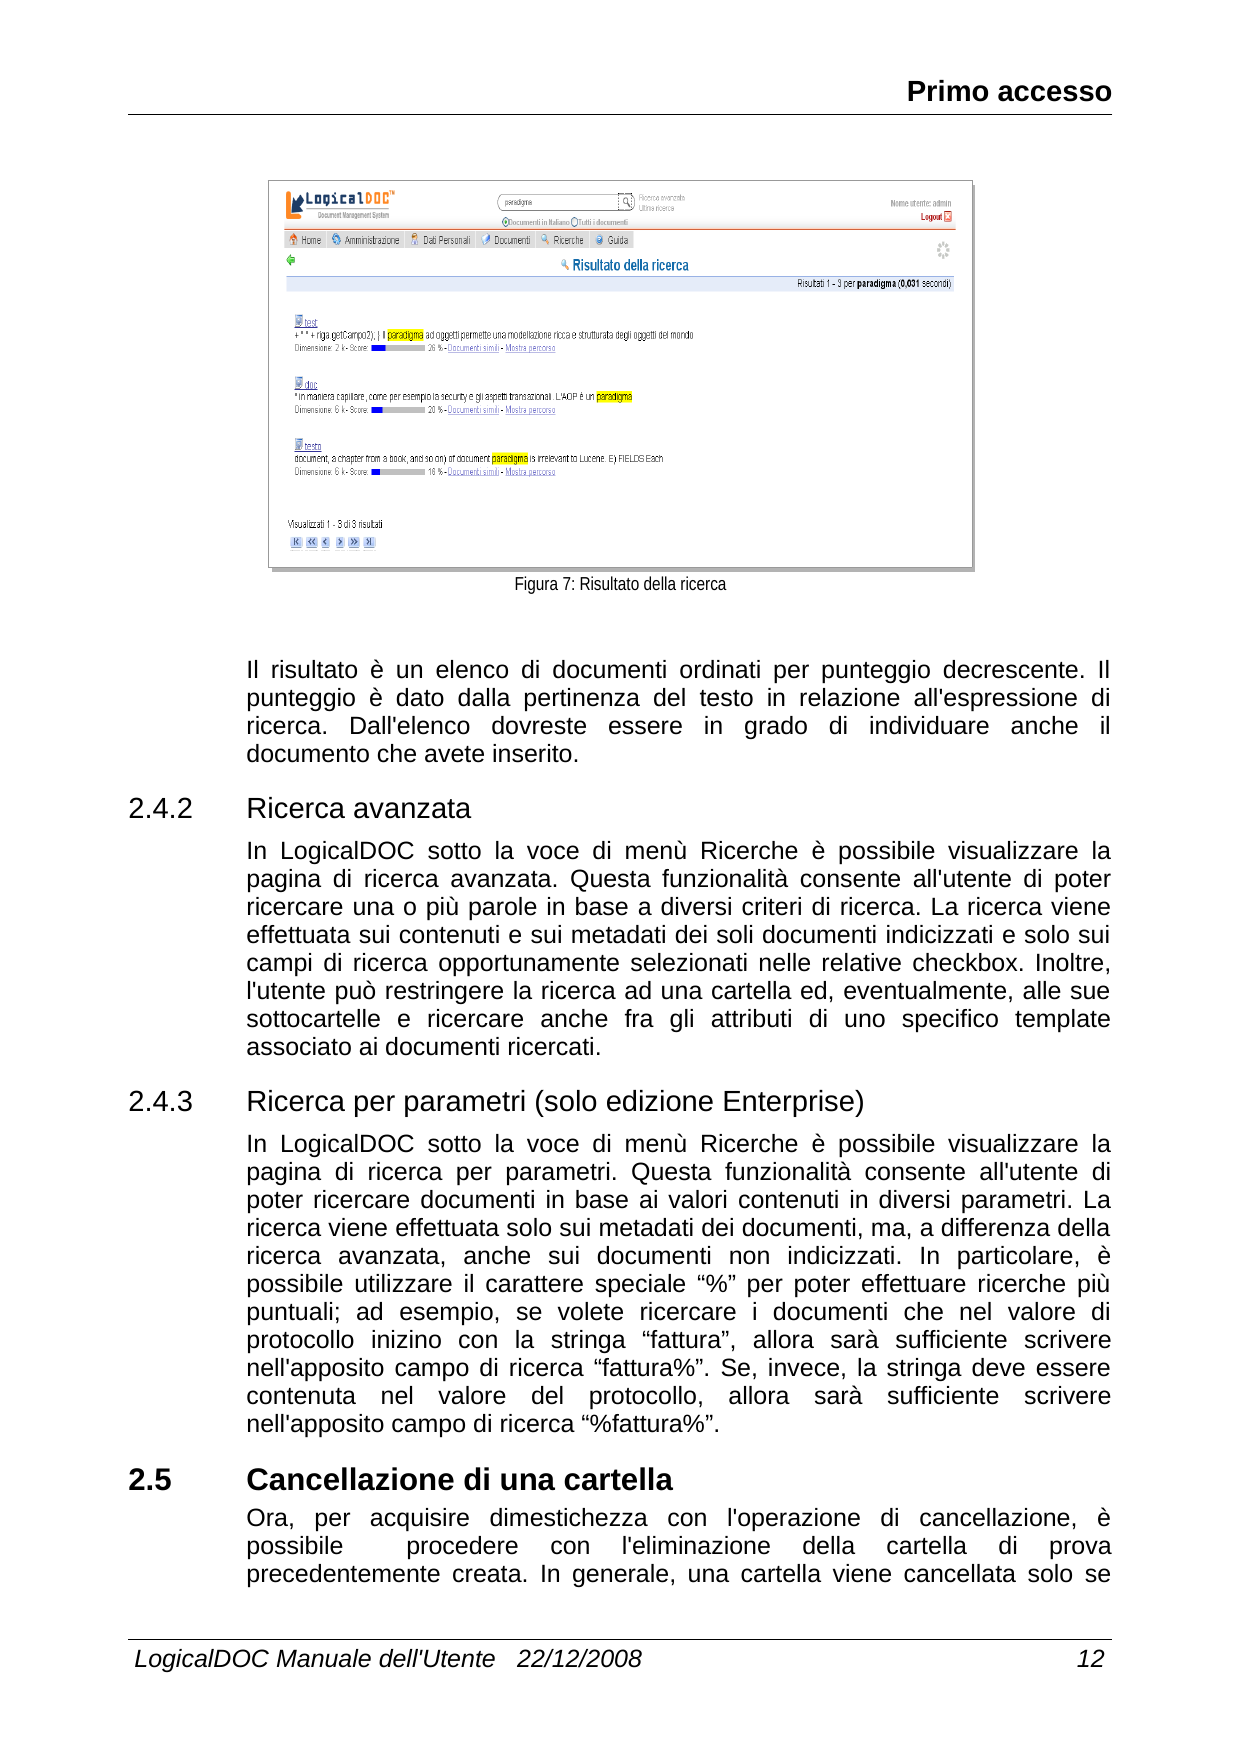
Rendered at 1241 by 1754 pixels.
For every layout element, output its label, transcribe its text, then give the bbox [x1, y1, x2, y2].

text Il risultato è un elenco di documenti ordinati per punteggio decrescente. Il punteggio è dato dalla pertinenza del testo in relazione all'espressione di ricerca. Dall'elenco dovreste essere in grado di individuare anche il documento che avete inserito. [246, 656, 1112, 767]
text Ora, per acquisire dimestichezza con l'operazione di cancellazione, è possibile procedere con l'eliminazione della cartella di prova precedentemente creata. In generale, una cartella viene cancellata solo se [246, 1503, 1112, 1587]
text In LogicalDOC sotto la voce di menù Ricerche è possibile visualizzare la pagina di ricerca per parametri. Questa funzionalità consente all'utente di poter ricercare documenti in base ai valori contenuti in diversi parametri. La ricerca viene effettuata solo sui metadati dei documenti, ma, a differenza della ricerca avanzata, anche sui documenti non indicizzati. In particolare, è possibile utilizzare il carattere speciale “%” per poter effettuare ricerche più puntuali; ad esempio, se volete ricercare i documenti che nel valore di protocollo inizino con la stringa “fattura”, allora sarà sufficiente scrivere nell'apposito campo di ricerca “fattura%”. Se, invece, la stringa deve essere contenuta nel valore del protocollo, allora sarà sufficiente scrivere nell'apposito campo di ricerca “%fattura%”. [246, 1130, 1112, 1437]
subtitle Ricerca per parametri (solo edizione Enterprise) [128, 1085, 1112, 1118]
subtitle Cancellazione di una cartella [128, 1462, 1112, 1497]
text In LogicalDOC sotto la voce di menù Ricerche è possibile visualizzare la pagina di ricerca avanzata. Questa funzionalità consente all'utente di poter ricercare una o più parole in base a diversi criteri di ricerca. La ricerca viene effettuata sui contenuti e sui metadati dei soli documenti indicizzati e solo sui campi di ricerca opportunamente selezionati nelle relative checkbox. Inoltre, l'utente può restringere la ricerca ad una cartella ed, eventualmente, alle sue sottocartelle e ricercare anche fra gli attributi di uno specifico template associato ai documenti ricercati. [246, 837, 1112, 1061]
text Figura 7: Risultato della ricerca [268, 568, 973, 595]
picture [284, 189, 956, 558]
subtitle Ricerca avanzata [128, 792, 1112, 825]
